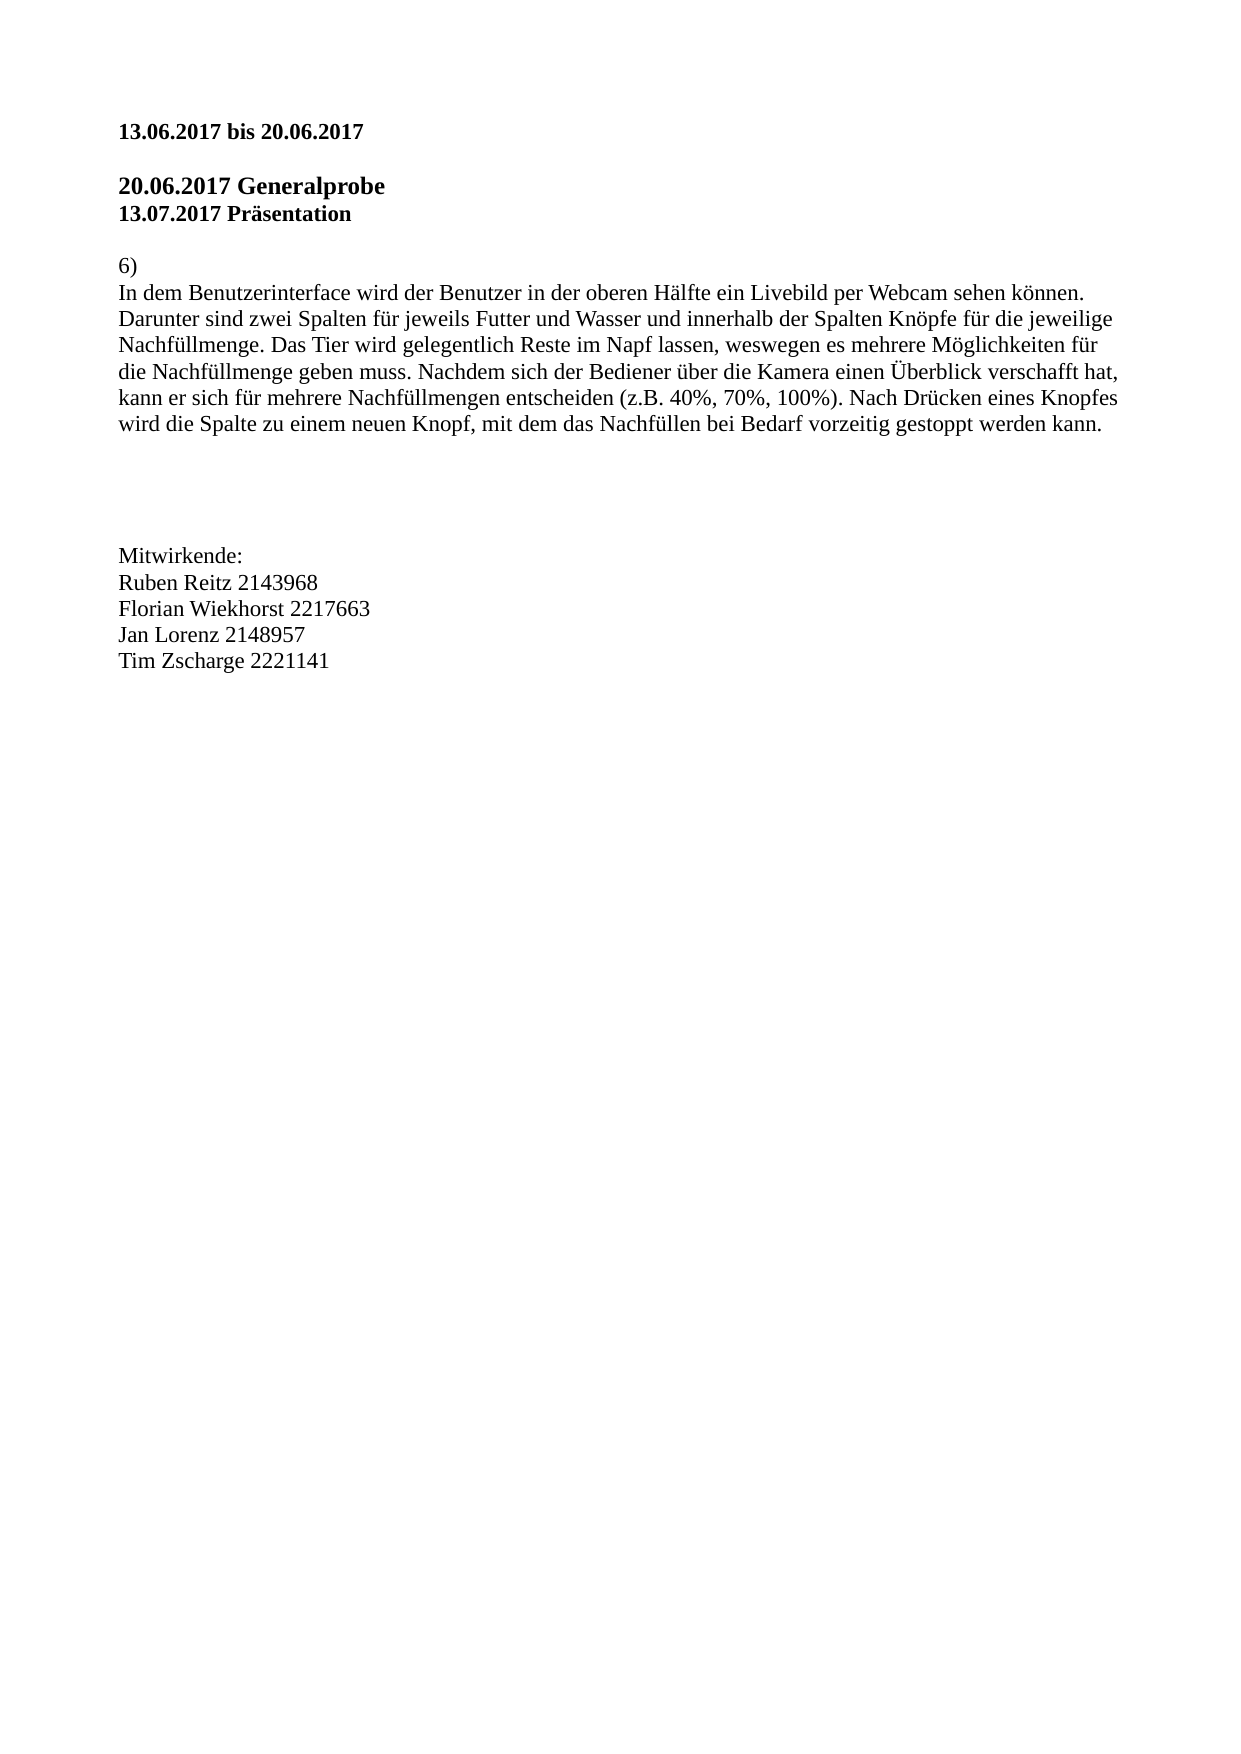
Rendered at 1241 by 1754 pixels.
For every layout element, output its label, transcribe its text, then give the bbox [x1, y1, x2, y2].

text 13.06.2017 bis 20.06.2017 [118, 118, 1122, 144]
text 13.07.2017 Präsentation [118, 199, 1122, 226]
text 20.06.2017 Generalprobe [118, 171, 1122, 199]
text Ruben Reitz 2143968 [118, 568, 1122, 595]
text Florian Wiekhorst 2217663 [118, 595, 1122, 621]
text Mitwirkende: [118, 542, 1122, 568]
text 6) [118, 252, 1122, 279]
text Tim Zscharge 2221141 [118, 648, 1122, 674]
text Jan Lorenz 2148957 [118, 621, 1122, 648]
text In dem Benutzerinterface wird der Benutzer in der oberen Hälfte ein Livebild per Webcam sehen können. Darunter sind zwei Spalten für jeweils Futter und Wasser und innerhalb der Spalten Knöpfe für die jeweilige Nachfüllmenge. Das Tier wird gelegentlich Reste im Napf lassen, weswegen es mehrere Möglichkeiten für die Nachfüllmenge geben muss. Nachdem sich der Bediener über die Kamera einen Überblick verschafft hat, kann er sich für mehrere Nachfüllmengen entscheiden (z.B. 40%, 70%, 100%). Nach Drücken eines Knopfes wird die Spalte zu einem neuen Knopf, mit dem das Nachfüllen bei Bedarf vorzeitig gestoppt werden kann. [118, 279, 1122, 437]
